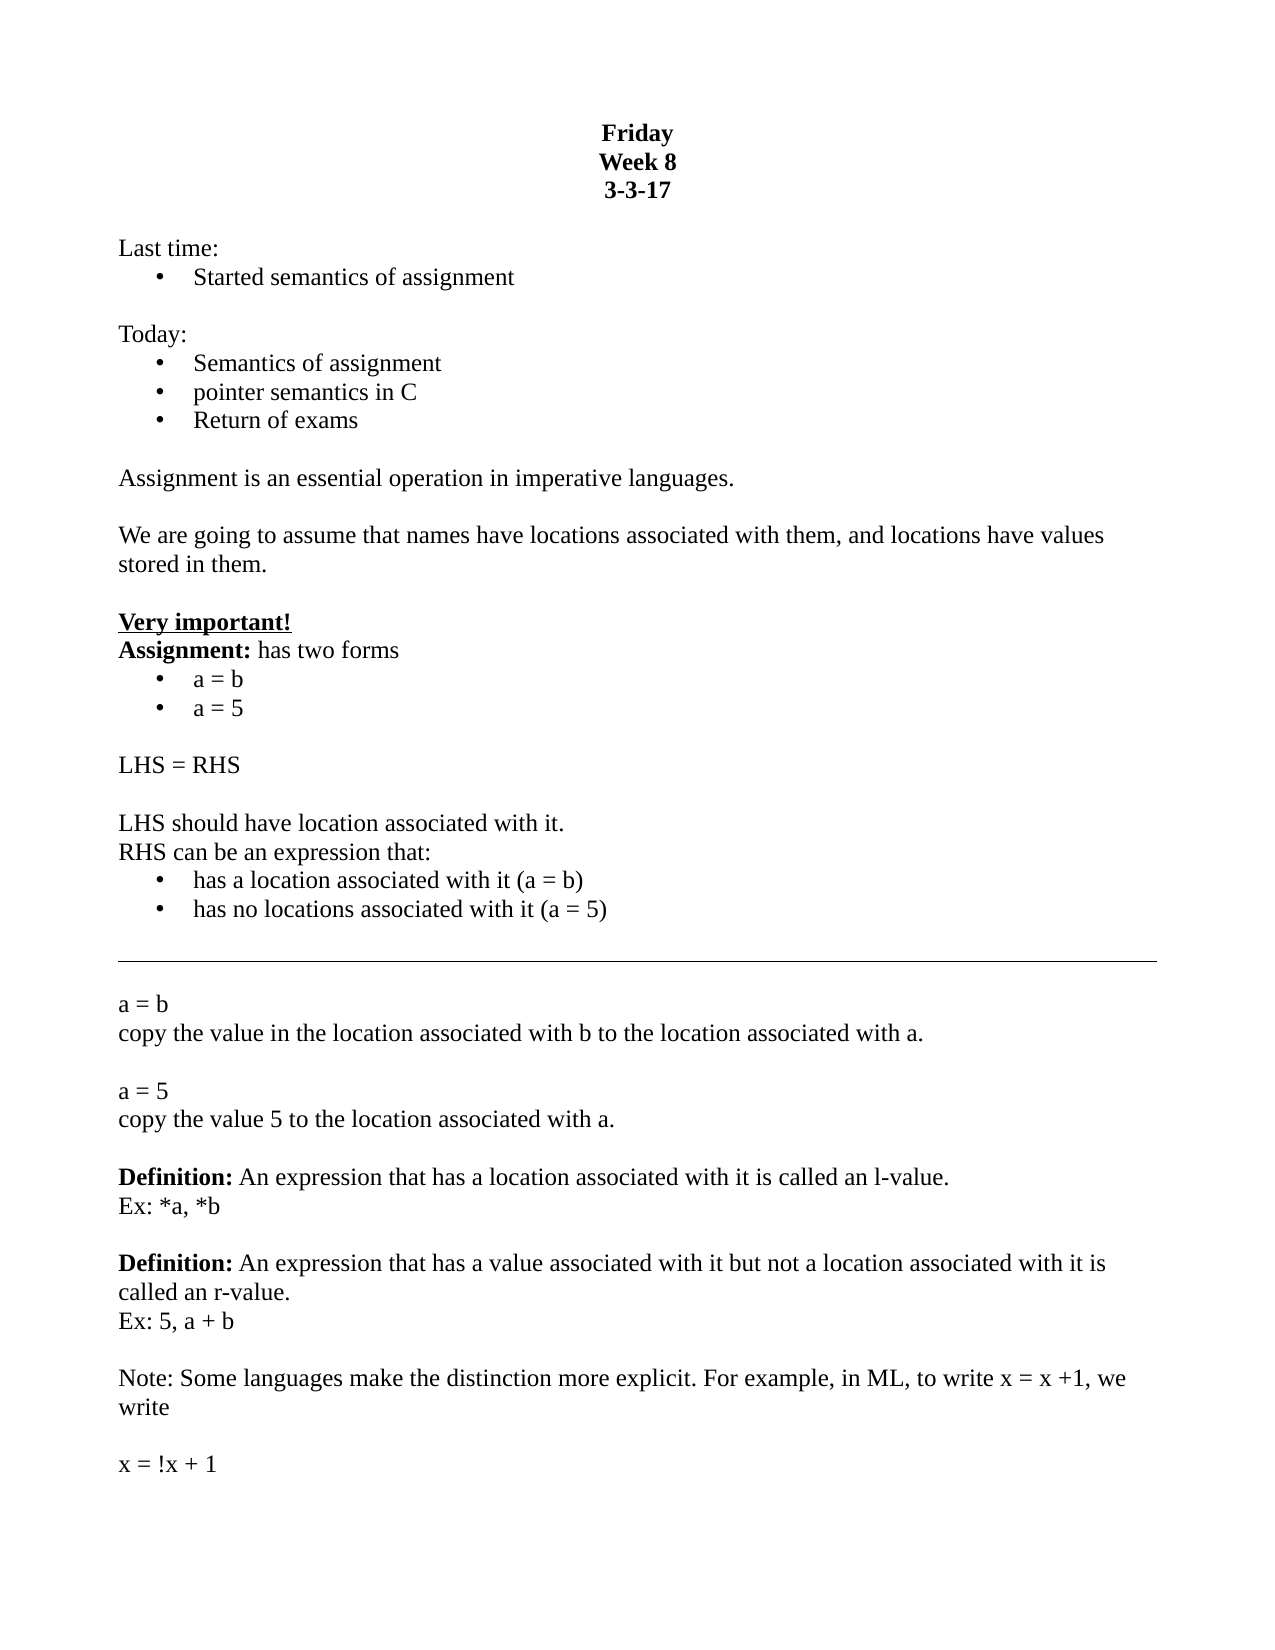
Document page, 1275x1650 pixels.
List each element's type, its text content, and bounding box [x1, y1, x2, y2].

text Assignment: has two forms [118, 636, 1157, 664]
list pointer semantics in C [156, 377, 1157, 406]
text Note: Some languages make the distinction more explicit. For example, in ML, to write x = x +1, we write [118, 1363, 1157, 1421]
text We are going to assume that names have locations associated with them, and locations have values stored in them. [118, 521, 1157, 578]
text copy the value in the location associated with b to the location associated with a. [118, 1018, 1157, 1047]
text Today: [118, 319, 1157, 348]
list Started semantics of assignment [156, 262, 1157, 291]
text 3-3-17 [118, 176, 1157, 204]
list has no locations associated with it (a = 5) [156, 894, 1157, 923]
list a = 5 [156, 693, 1157, 722]
text Week 8 [118, 147, 1157, 176]
text Definition: An expression that has a location associated with it is called an l-value. [118, 1162, 1157, 1191]
text Assignment is an essential operation in imperative languages. [118, 463, 1157, 492]
text Friday [118, 118, 1157, 147]
text Very important! [118, 607, 1157, 636]
text copy the value 5 to the location associated with a. [118, 1104, 1157, 1133]
text a = b [118, 989, 1157, 1018]
text RHS can be an expression that: [118, 837, 1157, 866]
list Semantics of assignment [156, 348, 1157, 377]
text LHS = RHS [118, 751, 1157, 779]
text x = !x + 1 [118, 1449, 1157, 1478]
text a = 5 [118, 1076, 1157, 1104]
text Last time: [118, 233, 1157, 262]
list Return of exams [156, 406, 1157, 434]
text Ex: 5, a + b [118, 1306, 1157, 1334]
text Ex: *a, *b [118, 1191, 1157, 1219]
text Definition: An expression that has a value associated with it but not a location associated with it is called an r-value. [118, 1248, 1157, 1306]
list a = b [156, 664, 1157, 693]
text LHS should have location associated with it. [118, 808, 1157, 837]
list has a location associated with it (a = b) [156, 866, 1157, 894]
